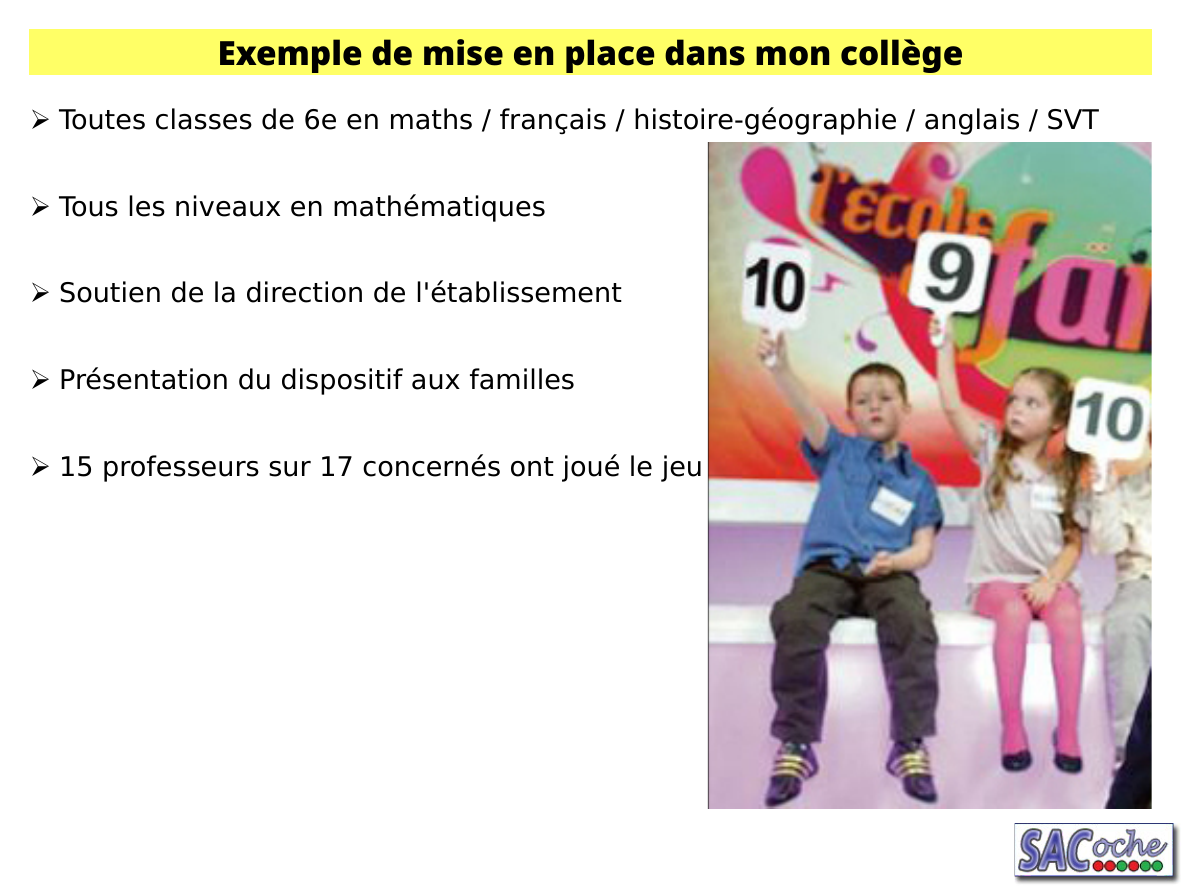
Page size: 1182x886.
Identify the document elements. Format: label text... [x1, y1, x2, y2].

picture [1014, 823, 1182, 886]
list Présentation du dispositif aux familles [29, 364, 707, 396]
list Tous les niveaux en mathématiques [29, 191, 707, 223]
list Toutes classes de 6e en maths / français / histoire-géographie / anglais / SVT [29, 104, 1152, 136]
text Exemple de mise en place dans mon collège [29, 29, 1152, 75]
list Soutien de la direction de l'établissement [29, 278, 707, 309]
picture [707, 142, 1152, 809]
list 15 professeurs sur 17 concernés ont joué le jeu [29, 451, 707, 483]
